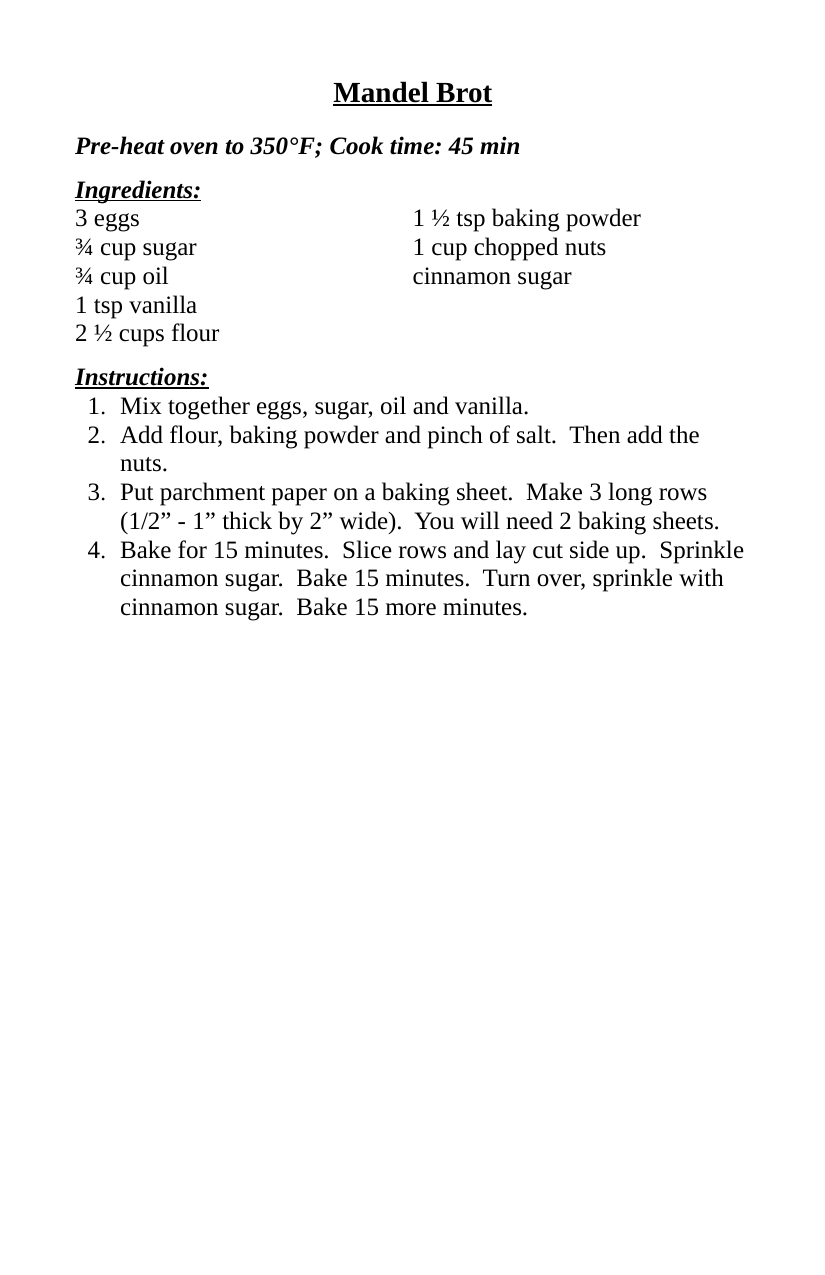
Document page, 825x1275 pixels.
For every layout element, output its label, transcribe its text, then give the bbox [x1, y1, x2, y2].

text 1 tsp vanilla [75, 290, 412, 318]
text 3 eggs [75, 203, 412, 232]
text 1 ½ tsp baking powder [412, 203, 750, 232]
list Mix together eggs, sugar, oil and vanilla. [75, 391, 750, 420]
list Bake for 15 minutes. Slice rows and lay cut side up. Sprinkle cinnamon sugar. Bake 15 minutes. Turn over, sprinkle with cinnamon sugar. Bake 15 more minutes. [75, 535, 750, 621]
text ¾ cup oil [75, 261, 412, 290]
list Put parchment paper on a baking sheet. Make 3 long rows (1/2” - 1” thick by 2” wide). You will need 2 baking sheets. [75, 477, 750, 535]
text cinnamon sugar [412, 261, 750, 290]
list Add flour, baking powder and pinch of salt. Then add the nuts. [75, 420, 750, 477]
text 2 ½ cups flour [75, 318, 412, 347]
subtitle Instructions: [75, 362, 750, 391]
text 1 cup chopped nuts [412, 232, 750, 261]
subtitle Ingredients: [75, 175, 750, 203]
text ¾ cup sugar [75, 232, 412, 261]
subtitle Pre-heat oven to 350°F; Cook time: 45 min [75, 131, 750, 160]
subtitle Mandel Brot [75, 75, 750, 108]
